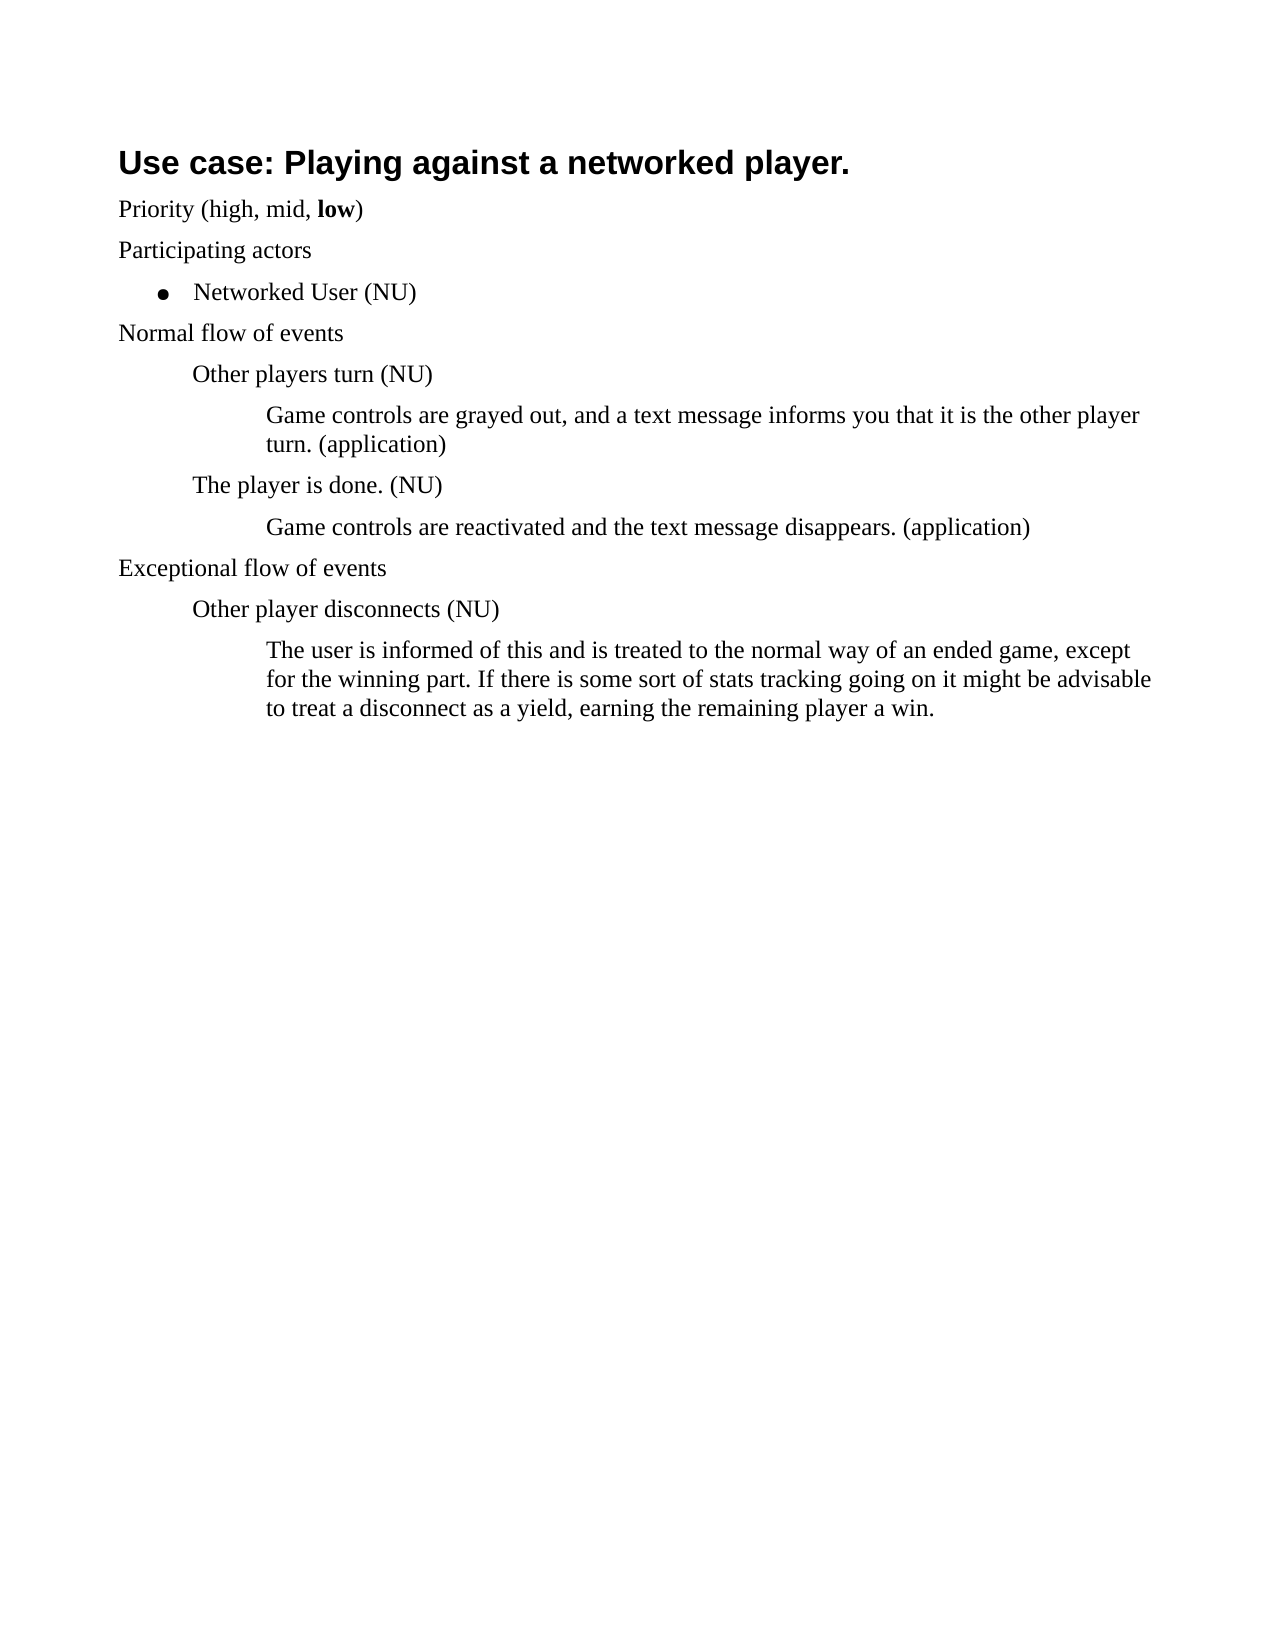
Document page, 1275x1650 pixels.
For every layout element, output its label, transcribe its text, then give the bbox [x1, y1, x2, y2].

text Participating actors [118, 236, 1157, 264]
text Other player disconnects (NU) [118, 594, 1157, 623]
text The user is informed of this and is treated to the normal way of an ended game, except for the winning part. If there is some sort of stats tracking going on it might be advisable to treat a disconnect as a yield, earning the remaining player a win. [266, 636, 1157, 722]
text The player is done. (NU) [192, 471, 1157, 499]
text Normal flow of events [118, 318, 1157, 347]
list Networked User (NU) [156, 277, 1157, 306]
text Other players turn (NU) [192, 359, 1157, 388]
text Game controls are grayed out, and a text message informs you that it is the other player turn. (application) [266, 401, 1157, 458]
text Game controls are reactivated and the text message disappears. (application) [192, 512, 1157, 541]
text Exceptional flow of events [118, 553, 1157, 582]
subtitle Use case: Playing against a networked player. [118, 143, 1157, 182]
text Priority (high, mid, low) [118, 194, 1157, 223]
